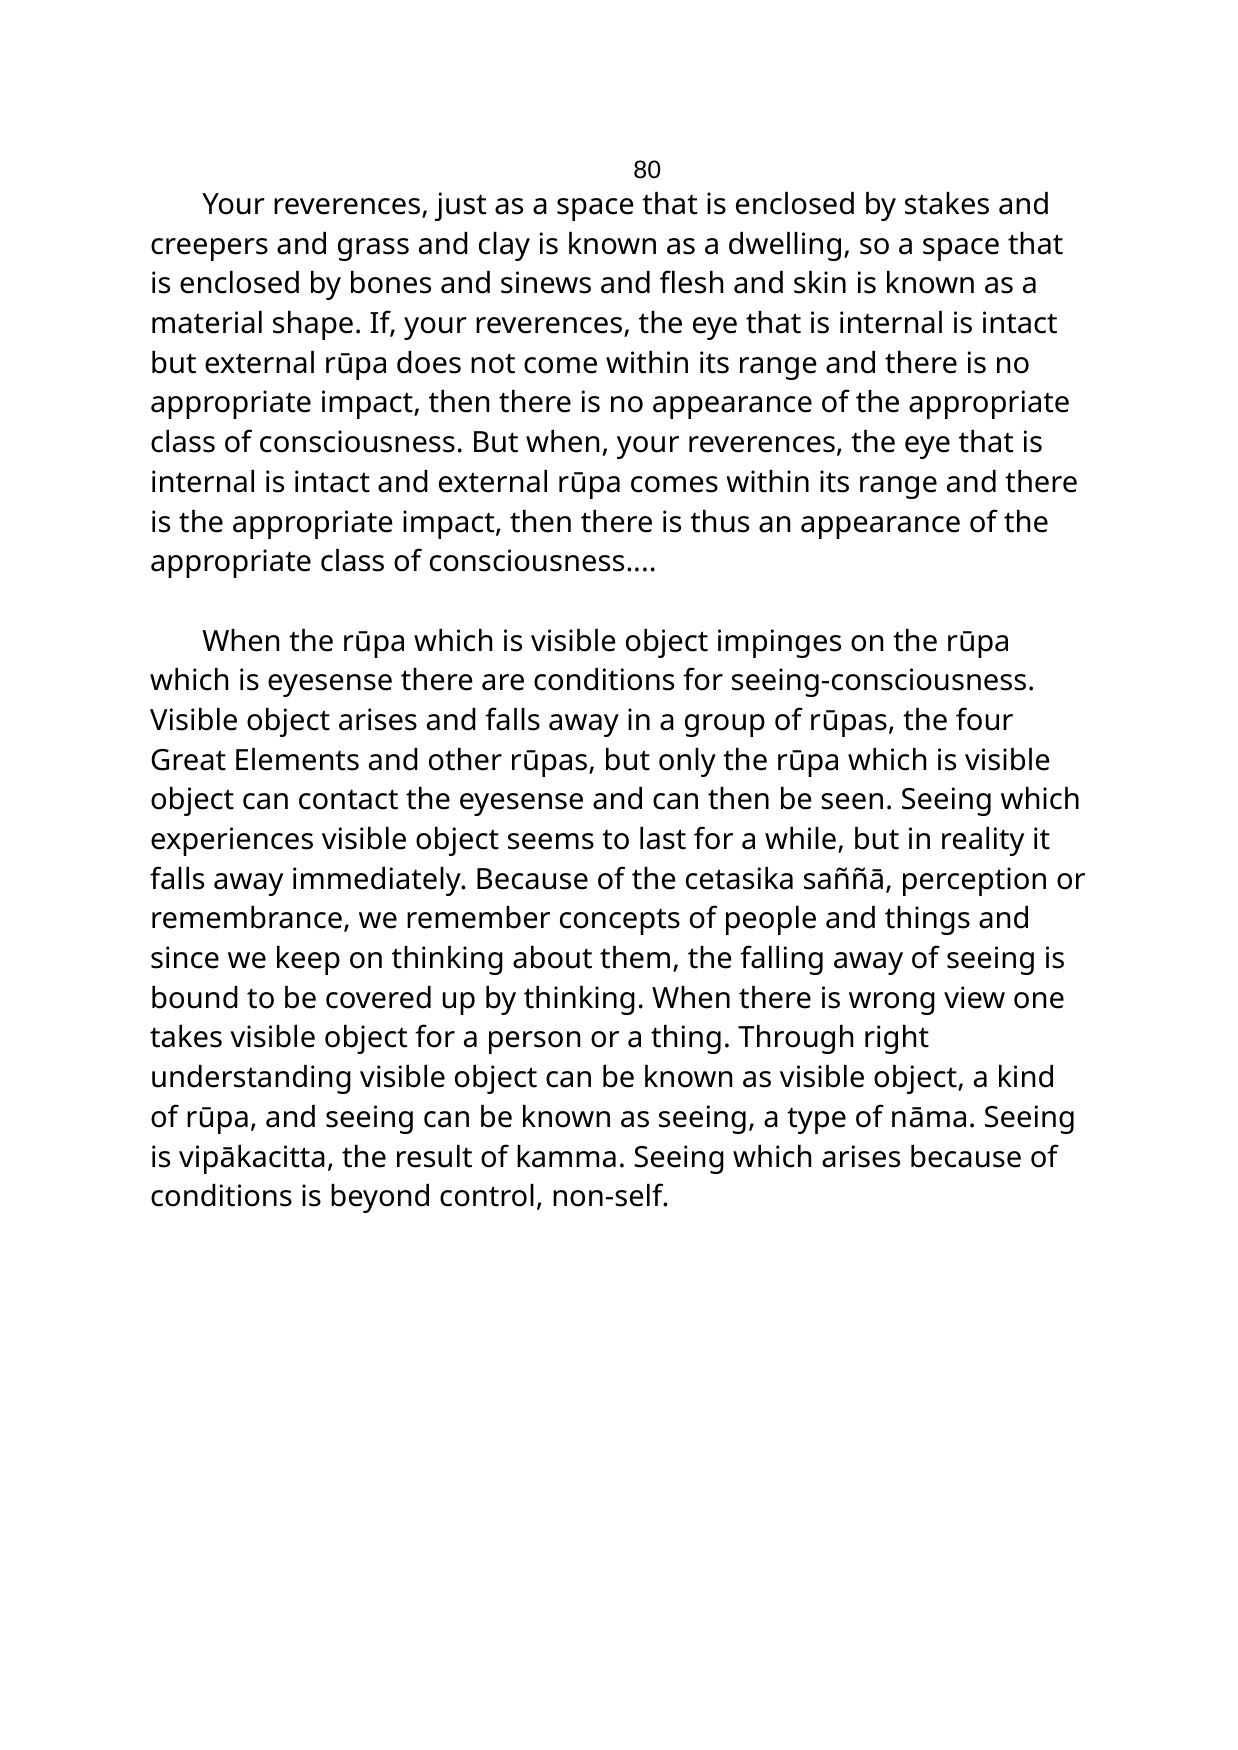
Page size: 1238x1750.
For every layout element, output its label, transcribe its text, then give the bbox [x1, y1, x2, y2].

text Your reverences, just as a space that is enclosed by stakes and creepers and grass and clay is known as a dwelling, so a space that is enclosed by bones and sinews and flesh and skin is known as a material shape. If, your reverences, the eye that is internal is intact but external rūpa does not come within its range and there is no appropriate impact, then there is no appearance of the appropriate class of consciousness. But when, your reverences, the eye that is internal is intact and external rūpa comes within its range and there is the appropriate impact, then there is thus an appearance of the appropriate class of consciousness.... [150, 183, 1087, 580]
text When the rūpa which is visible object impinges on the rūpa which is eyesense there are conditions for seeing-consciousness. Visible object arises and falls away in a group of rūpas, the four Great Elements and other rūpas, but only the rūpa which is visible object can contact the eyesense and can then be seen. Seeing which experiences visible object seems to last for a while, but in reality it falls away immediately. Because of the cetasika saññā, perception or remembrance, we remember concepts of people and things and since we keep on thinking about them, the falling away of seeing is bound to be covered up by thinking. When there is wrong view one takes visible object for a person or a thing. Through right understanding visible object can be known as visible object, a kind of rūpa, and seeing can be known as seeing, a type of nāma. Seeing is vipākacitta, the result of kamma. Seeing which arises because of conditions is beyond control, non-self. [150, 620, 1087, 1215]
